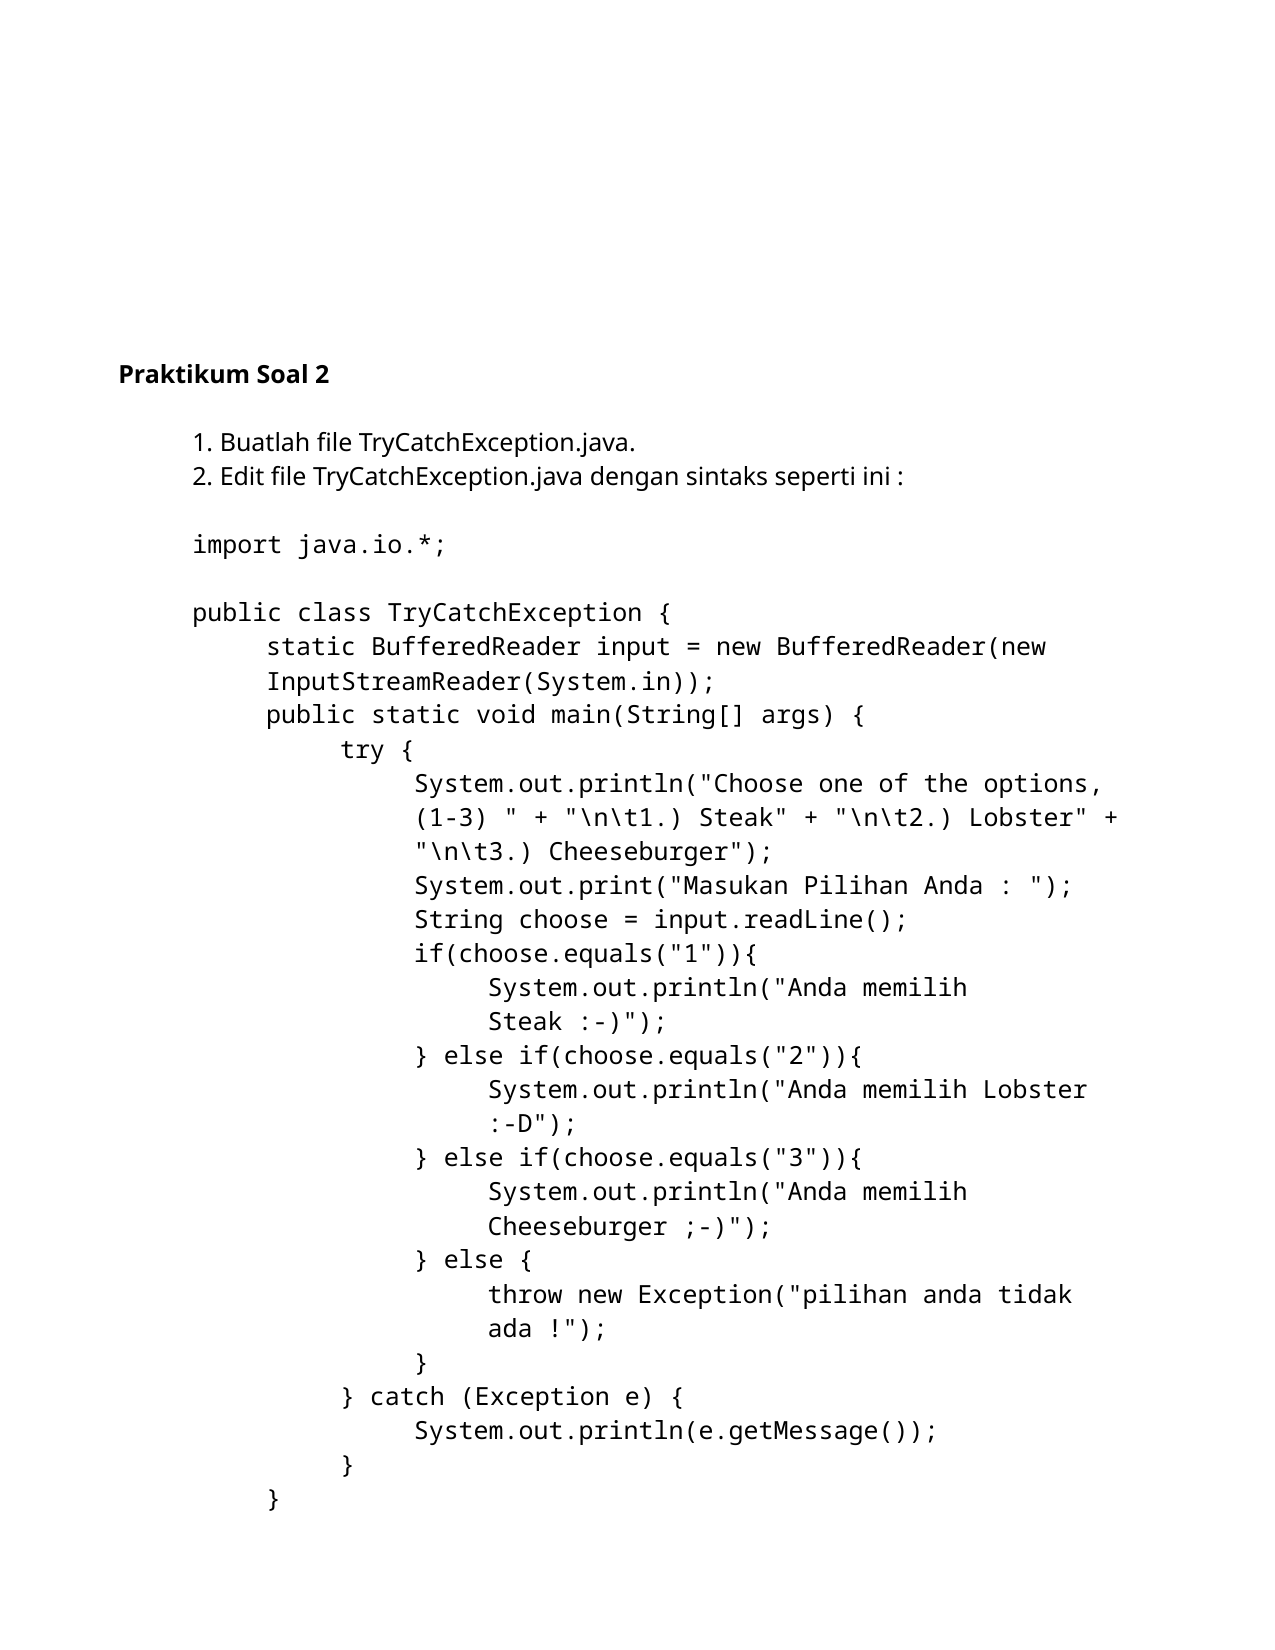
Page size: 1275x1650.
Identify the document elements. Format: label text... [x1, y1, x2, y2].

text } [118, 1447, 1157, 1481]
text } [118, 1344, 1157, 1378]
text Praktikum Soal 2 [118, 357, 1157, 391]
text } else if(choose.equals("2")){ [118, 1038, 1157, 1072]
text static BufferedReader input = new BufferedReader(new [118, 629, 1157, 663]
text (1-3) " + "\n\t1.) Steak" + "\n\t2.) Lobster" + [118, 799, 1157, 833]
text :-D"); [118, 1106, 1157, 1140]
text "\n\t3.) Cheeseburger"); [118, 833, 1157, 867]
text } catch (Exception e) { [118, 1378, 1157, 1412]
text 1. Buatlah file TryCatchException.java. [118, 425, 1157, 459]
text System.out.println("Anda memilih [118, 1174, 1157, 1208]
text 2. Edit file TryCatchException.java dengan sintaks seperti ini : import java.io.*; [118, 459, 1157, 561]
text ada !"); [118, 1310, 1157, 1344]
text } else { [118, 1242, 1157, 1276]
text String choose = input.readLine(); [118, 902, 1157, 936]
text } else if(choose.equals("3")){ [118, 1140, 1157, 1174]
text } [118, 1481, 1157, 1515]
text public static void main(String[] args) { [118, 697, 1157, 731]
text System.out.println("Anda memilih Lobster [118, 1072, 1157, 1106]
text [118, 118, 1157, 152]
text if(choose.equals("1")){ [118, 936, 1157, 970]
text throw new Exception("pilihan anda tidak [118, 1276, 1157, 1310]
text System.out.print("Masukan Pilihan Anda : "); [118, 867, 1157, 902]
text Steak :-)"); [118, 1004, 1157, 1038]
text System.out.println(e.getMessage()); [118, 1412, 1157, 1447]
text System.out.println("Anda memilih [118, 970, 1157, 1004]
text try { [118, 731, 1157, 765]
text public class TryCatchException { [118, 595, 1157, 629]
text InputStreamReader(System.in)); [118, 663, 1157, 697]
text System.out.println("Choose one of the options, [118, 765, 1157, 799]
text Cheeseburger ;-)"); [118, 1208, 1157, 1242]
